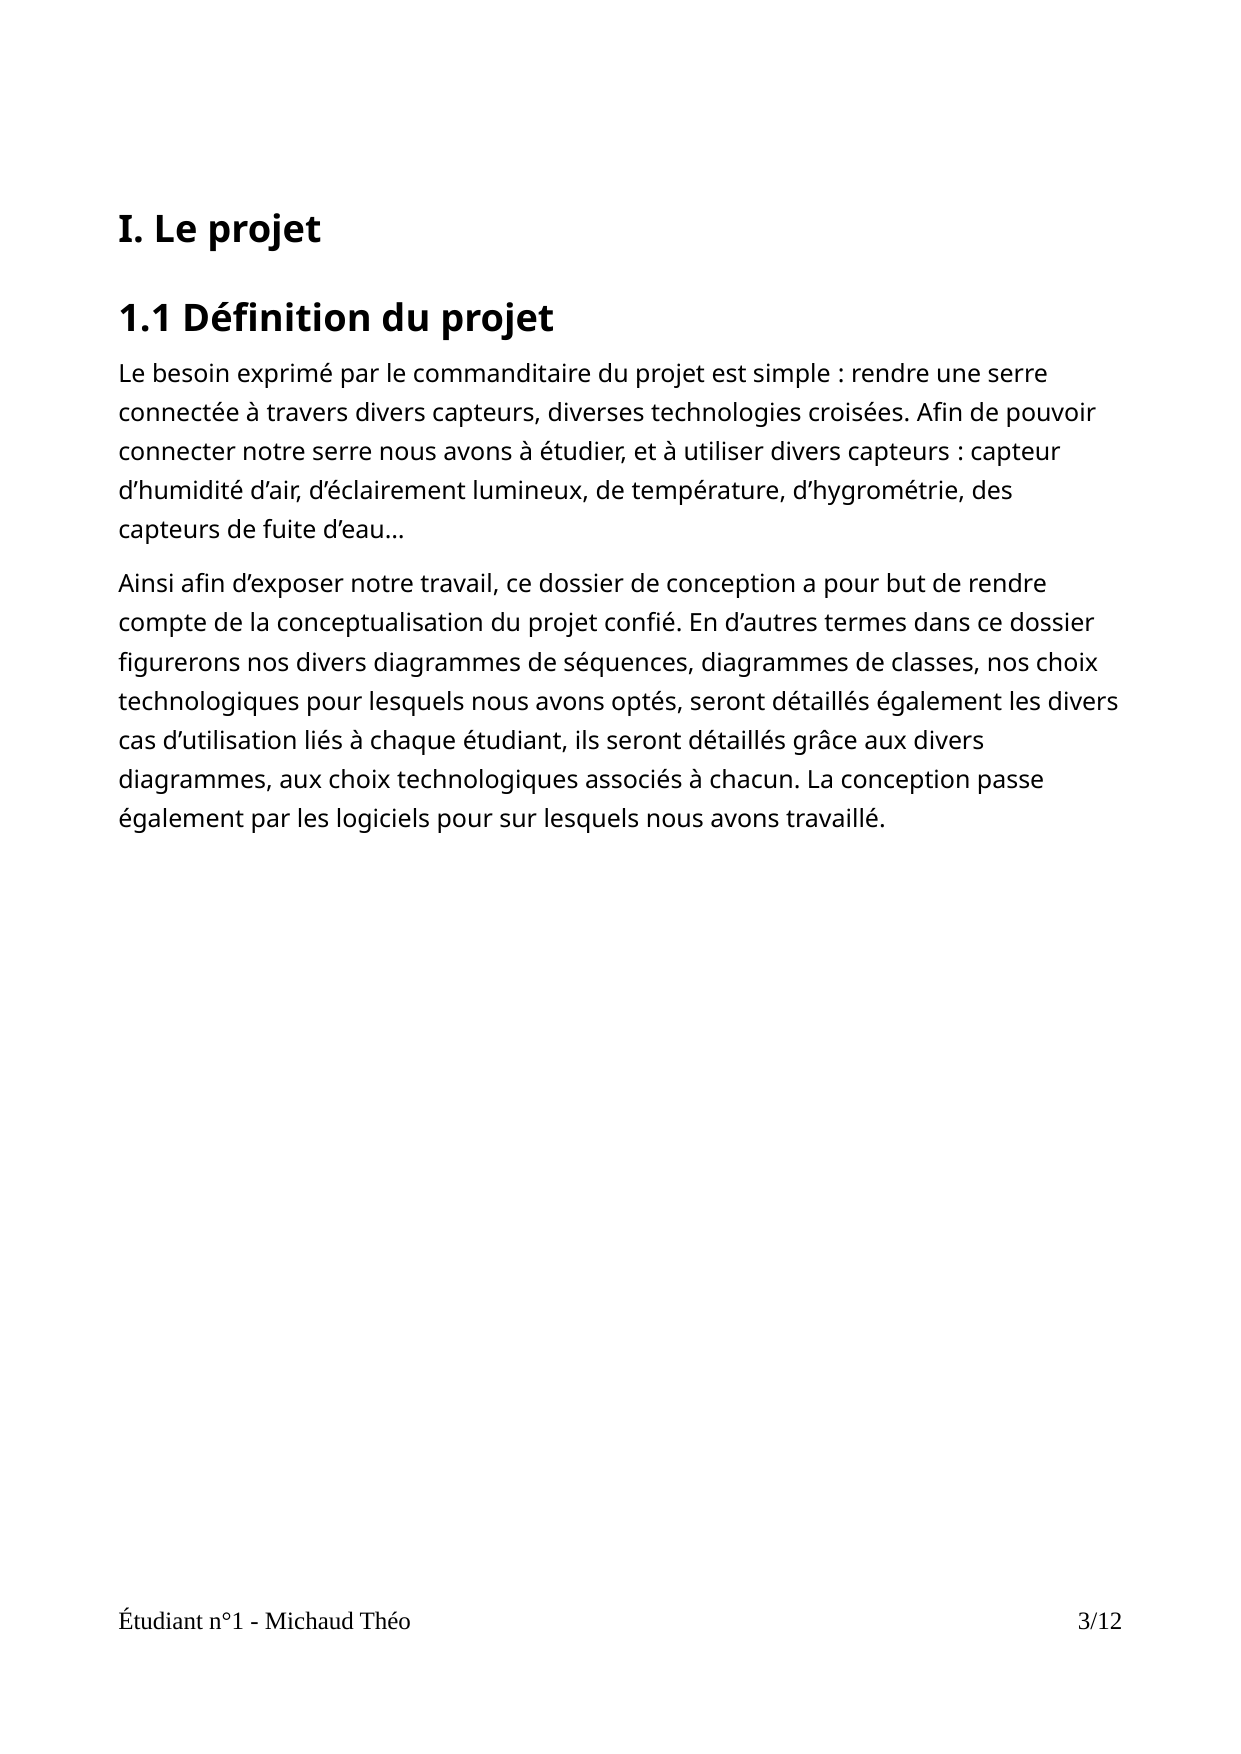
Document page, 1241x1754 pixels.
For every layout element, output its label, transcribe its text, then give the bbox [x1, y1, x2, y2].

subtitle 1.1 Définition du projet [118, 291, 1122, 343]
text Ainsi afin d’exposer notre travail, ce dossier de conception a pour but de rendre compte de la conceptualisation du projet confié. En d’autres termes dans ce dossier figurerons nos divers diagrammes de séquences, diagrammes de classes, nos choix technologiques pour lesquels nous avons optés, seront détaillés également les divers cas d’utilisation liés à chaque étudiant, ils seront détaillés grâce aux divers diagrammes, aux choix technologiques associés à chacun. La conception passe également par les logiciels pour sur lesquels nous avons travaillé. [118, 566, 1122, 835]
text Le besoin exprimé par le commanditaire du projet est simple : rendre une serre connectée à travers divers capteurs, diverses technologies croisées. Afin de pouvoir connecter notre serre nous avons à étudier, et à utiliser divers capteurs : capteur d’humidité d’air, d’éclairement lumineux, de température, d’hygrométrie, des capteurs de fuite d’eau… [118, 355, 1122, 546]
subtitle I. Le projet [118, 202, 1122, 254]
